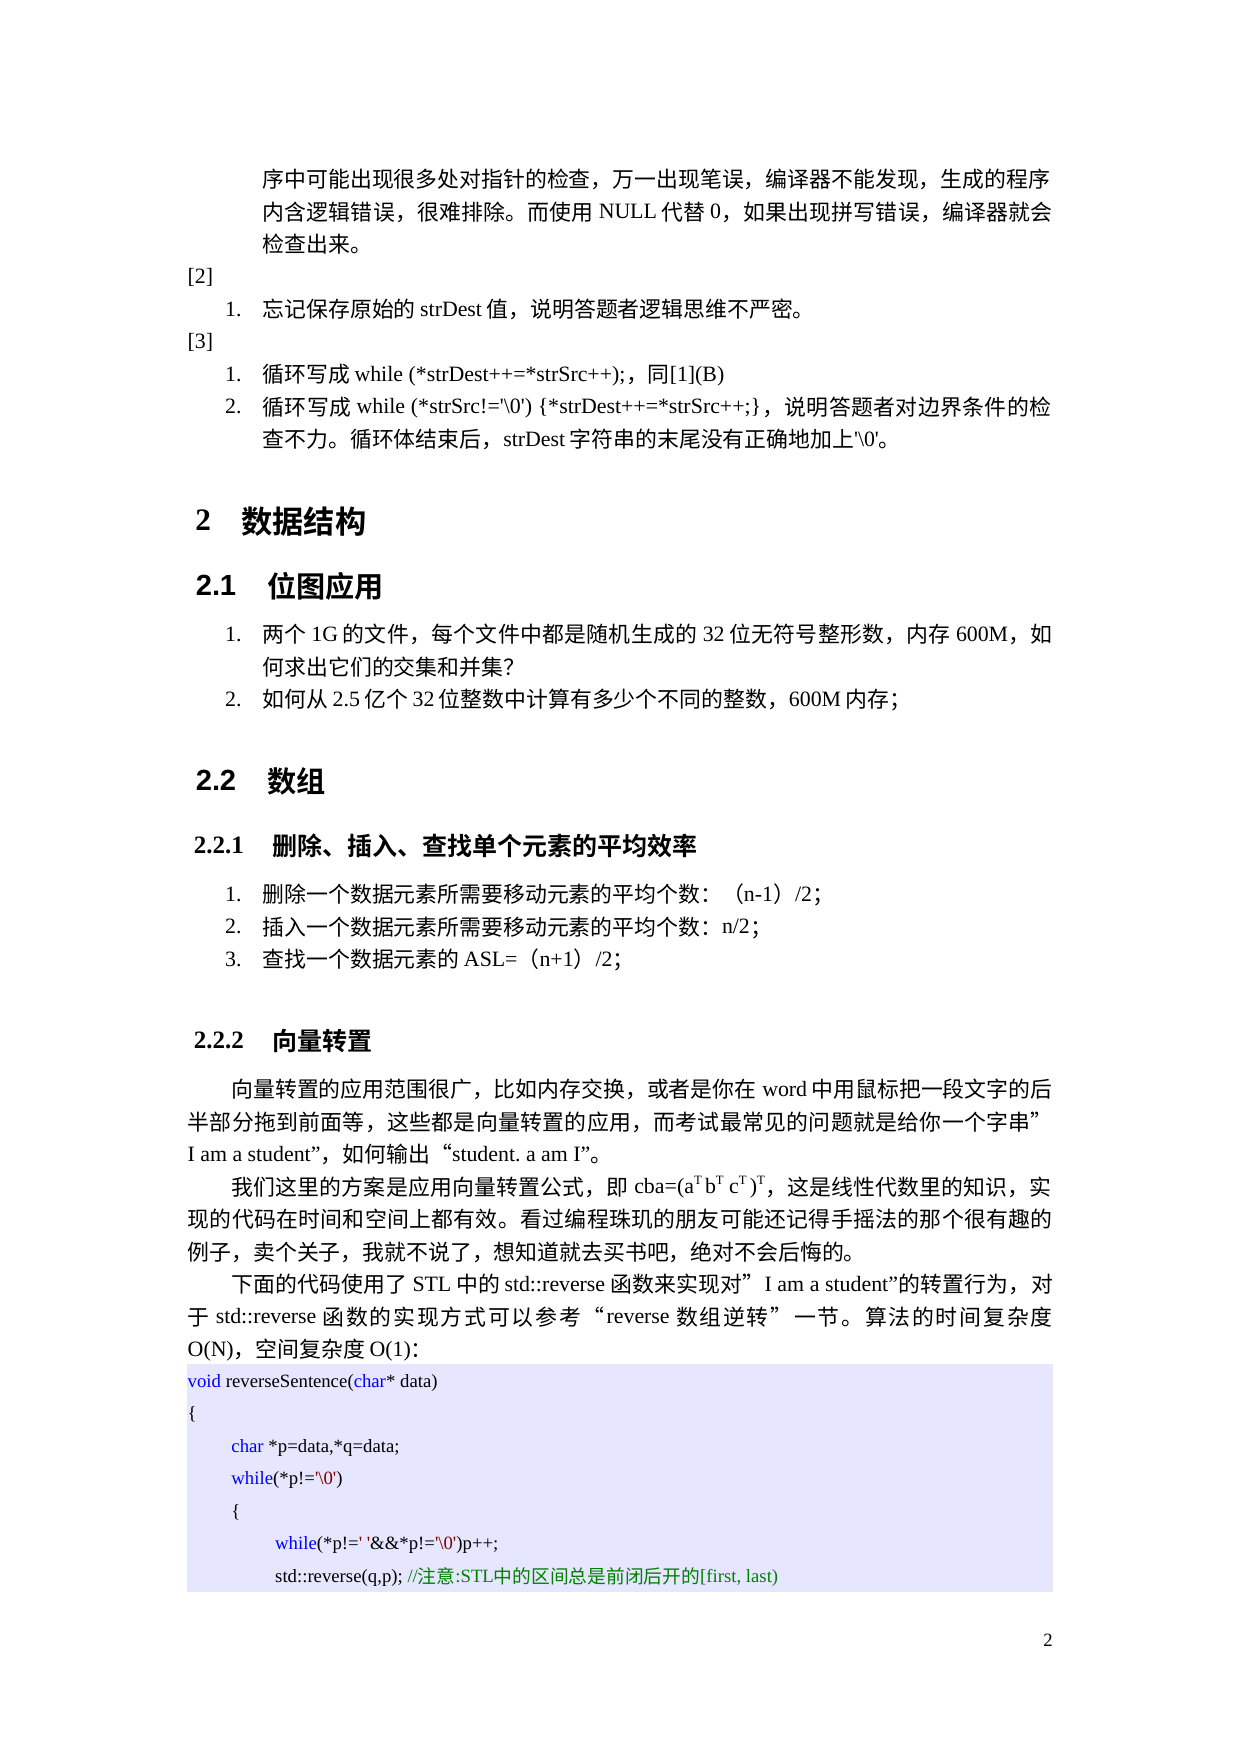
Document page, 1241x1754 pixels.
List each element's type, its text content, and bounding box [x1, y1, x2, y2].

text 我们这里的方案是应用向量转置公式，即cba=(aT bT cT )T，这是线性代数里的知识，实现的代码在时间和空间上都有效。看过编程珠玑的朋友可能还记得手摇法的那个很有趣的例子，卖个关子，我就不说了，想知道就去买书吧，绝对不会后悔的。 [187, 1169, 1053, 1267]
text 向量转置的应用范围很广，比如内存交换，或者是你在word中用鼠标把一段文字的后半部分拖到前面等，这些都是向量转置的应用，而考试最常见的问题就是给你一个字串” I am a student”，如何输出“student. a am I”。 [187, 1072, 1053, 1169]
text std::reverse(q,p); //注意:STL中的区间总是前闭后开的[first, last) [187, 1559, 1053, 1592]
list 循环写成while (*strDest++=*strSrc++);，同[1](B) [225, 357, 1053, 389]
text while(*p!=' '&&*p!='\0')p++; [187, 1527, 1053, 1559]
list 两个1G的文件，每个文件中都是随机生成的32位无符号整形数，内存600M，如何求出它们的交集和并集？ [225, 617, 1053, 682]
list 如何从2.5亿个32位整数中计算有多少个不同的整数，600M内存； [225, 682, 1053, 714]
text 下面的代码使用了STL中的std::reverse函数来实现对”I am a student”的转置行为，对于std::reverse函数的实现方式可以参考“reverse数组逆转”一节。算法的时间复杂度O(N)，空间复杂度O(1)： [187, 1267, 1053, 1364]
text [2] [187, 259, 1053, 292]
subtitle 位图应用 [187, 552, 1053, 617]
text [3] [187, 324, 1053, 357]
text char *p=data,*q=data; [187, 1429, 1053, 1462]
text void reverseSentence(char* data) [187, 1364, 1053, 1397]
subtitle 向量转置 [187, 1007, 1053, 1072]
text { [187, 1397, 1053, 1429]
list 查找一个数据元素的ASL=（n+1）/2； [225, 942, 1053, 974]
list 插入一个数据元素所需要移动元素的平均个数：n/2； [225, 909, 1053, 942]
list 删除一个数据元素所需要移动元素的平均个数：（n-1）/2； [225, 877, 1053, 909]
subtitle 数据结构 [187, 487, 1053, 552]
list 忘记保存原始的strDest值，说明答题者逻辑思维不严密。 [225, 292, 1053, 324]
list 循环写成while (*strSrc!='\0') {*strDest++=*strSrc++;}，说明答题者对边界条件的检查不力。循环体结束后，strDest字符串的末尾没有正确地加上'\0'。 [225, 389, 1053, 454]
text while(*p!='\0') [187, 1462, 1053, 1494]
text { [187, 1494, 1053, 1527]
subtitle 数组 [187, 747, 1053, 812]
list 序中可能出现很多处对指针的检查，万一出现笔误，编译器不能发现，生成的程序内含逻辑错误，很难排除。而使用NULL代替0，如果出现拼写错误，编译器就会检查出来。 [225, 162, 1053, 259]
subtitle 删除、插入、查找单个元素的平均效率 [187, 812, 1053, 877]
